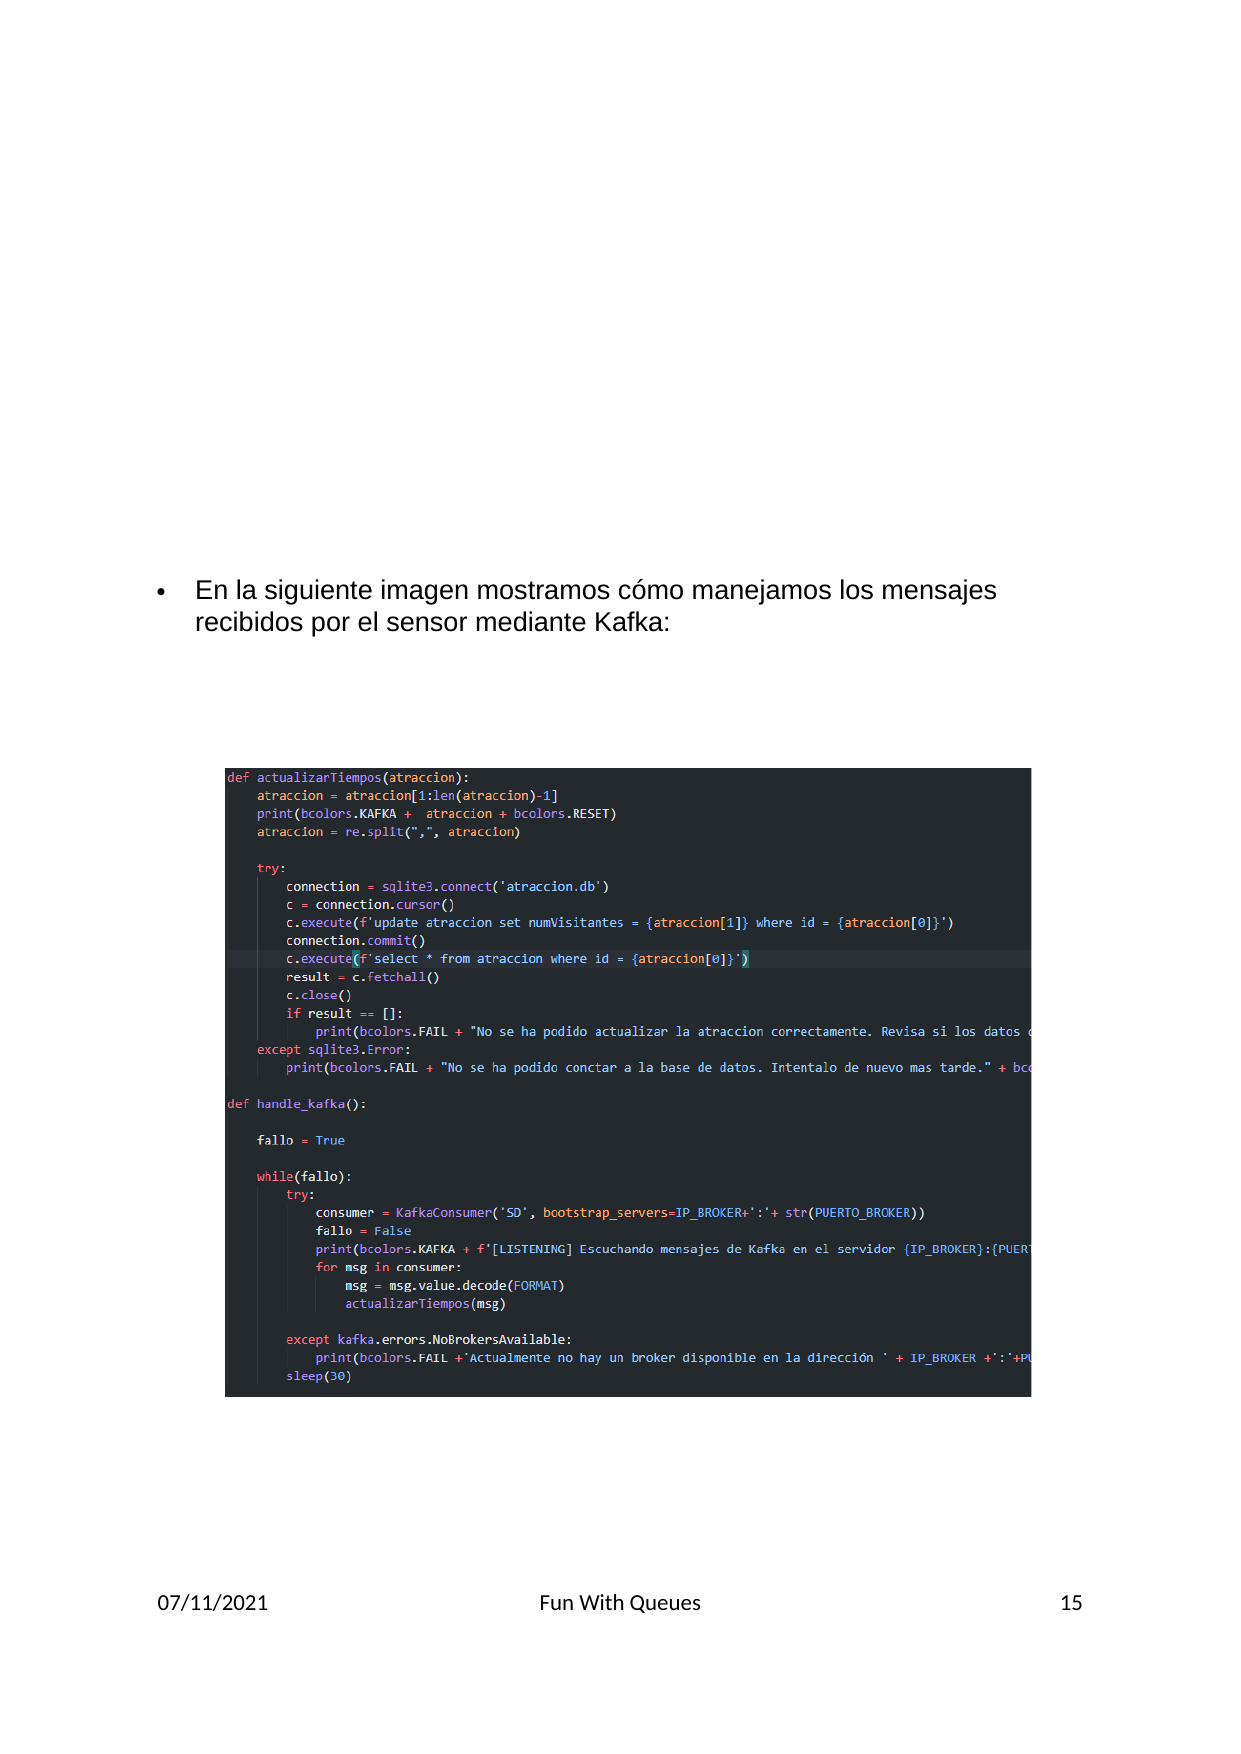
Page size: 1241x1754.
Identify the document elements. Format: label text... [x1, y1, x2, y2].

list En la siguiente imagen mostramos cómo manejamos los mensajes recibidos por el sensor mediante Kafka: [157, 574, 1090, 637]
